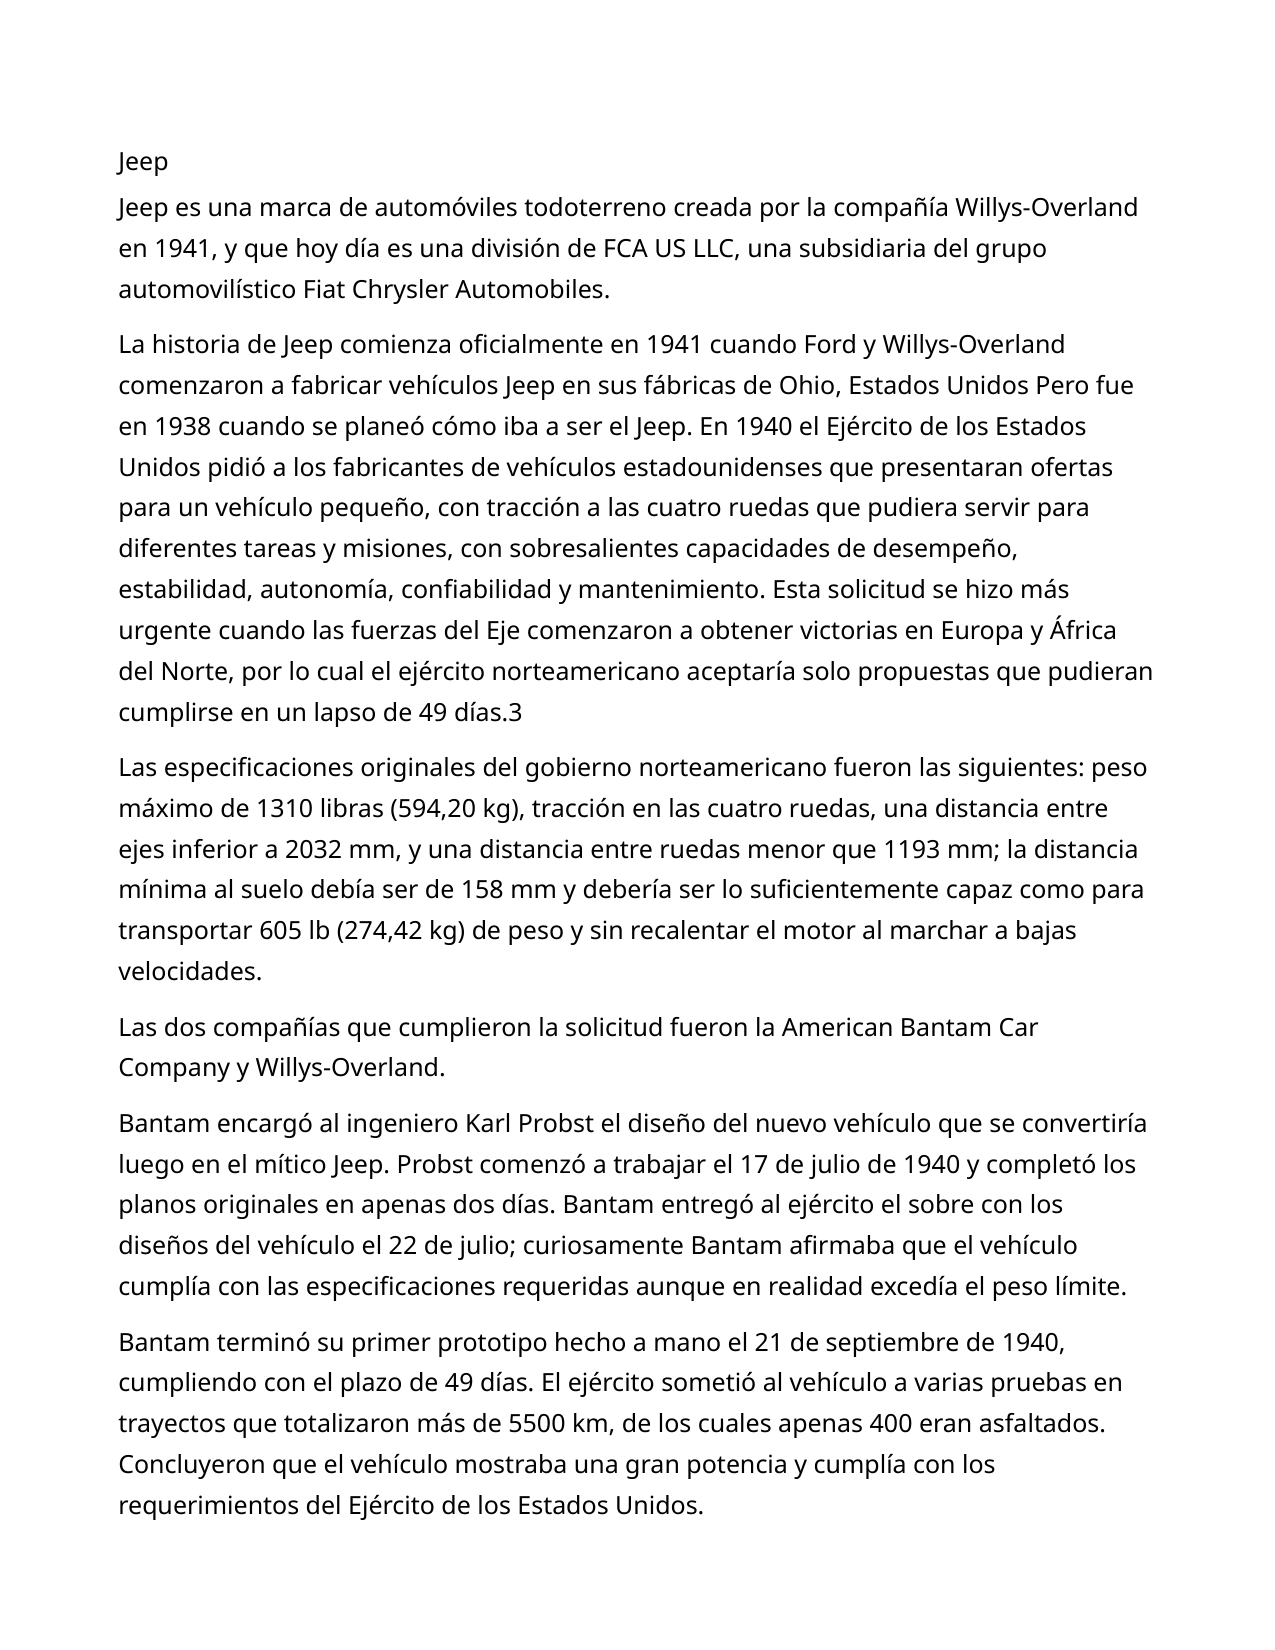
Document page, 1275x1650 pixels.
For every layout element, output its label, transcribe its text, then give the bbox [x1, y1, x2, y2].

text Las especificaciones originales del gobierno norteamericano fueron las siguientes: peso máximo de 1310 libras (594,20 kg), tracción en las cuatro ruedas, una distancia entre ejes inferior a 2032 mm, y una distancia entre ruedas menor que 1193 mm; la distancia mínima al suelo debía ser de 158 mm y debería ser lo suficientemente capaz como para transportar 605 lb (274,42 kg) de peso y sin recalentar el motor al marchar a bajas velocidades. [118, 750, 1157, 988]
text La historia de Jeep comienza oficialmente en 1941 cuando Ford y Willys-Overland comenzaron a fabricar vehículos Jeep en sus fábricas de Ohio, Estados Unidos Pero fue en 1938 cuando se planeó cómo iba a ser el Jeep. En 1940 el Ejército de los Estados Unidos pidió a los fabricantes de vehículos estadounidenses que presentaran ofertas para un vehículo pequeño, con tracción a las cuatro ruedas que pudiera servir para diferentes tareas y misiones, con sobresalientes capacidades de desempeño, estabilidad, autonomía, confiabilidad y mantenimiento. Esta solicitud se hizo más urgente cuando las fuerzas del Eje comenzaron a obtener victorias en Europa y África del Norte, por lo cual el ejército norteamericano aceptaría solo propuestas que pudieran cumplirse en un lapso de 49 días.3​ [118, 327, 1157, 728]
text Las dos compañías que cumplieron la solicitud fueron la American Bantam Car Company y Willys-Overland. [118, 1009, 1157, 1084]
text Bantam terminó su primer prototipo hecho a mano el 21 de septiembre de 1940, cumpliendo con el plazo de 49 días. El ejército sometió al vehículo a varias pruebas en trayectos que totalizaron más de 5500 km, de los cuales apenas 400 eran asfaltados. Concluyeron que el vehículo mostraba una gran potencia y cumplía con los requerimientos del Ejército de los Estados Unidos. [118, 1324, 1157, 1522]
subtitle Jeep [118, 143, 1157, 177]
text Jeep es una marca de automóviles todoterreno creada por la compañía Willys-Overland en 1941, y que hoy día es una división de FCA US LLC, una subsidiaria del grupo automovilístico Fiat Chrysler Automobiles. [118, 190, 1157, 305]
text Bantam encargó al ingeniero Karl Probst el diseño del nuevo vehículo que se convertiría luego en el mítico Jeep. Probst comenzó a trabajar el 17 de julio de 1940 y completó los planos originales en apenas dos días. Bantam entregó al ejército el sobre con los diseños del vehículo el 22 de julio; curiosamente Bantam afirmaba que el vehículo cumplía con las especificaciones requeridas aunque en realidad excedía el peso límite. [118, 1106, 1157, 1303]
